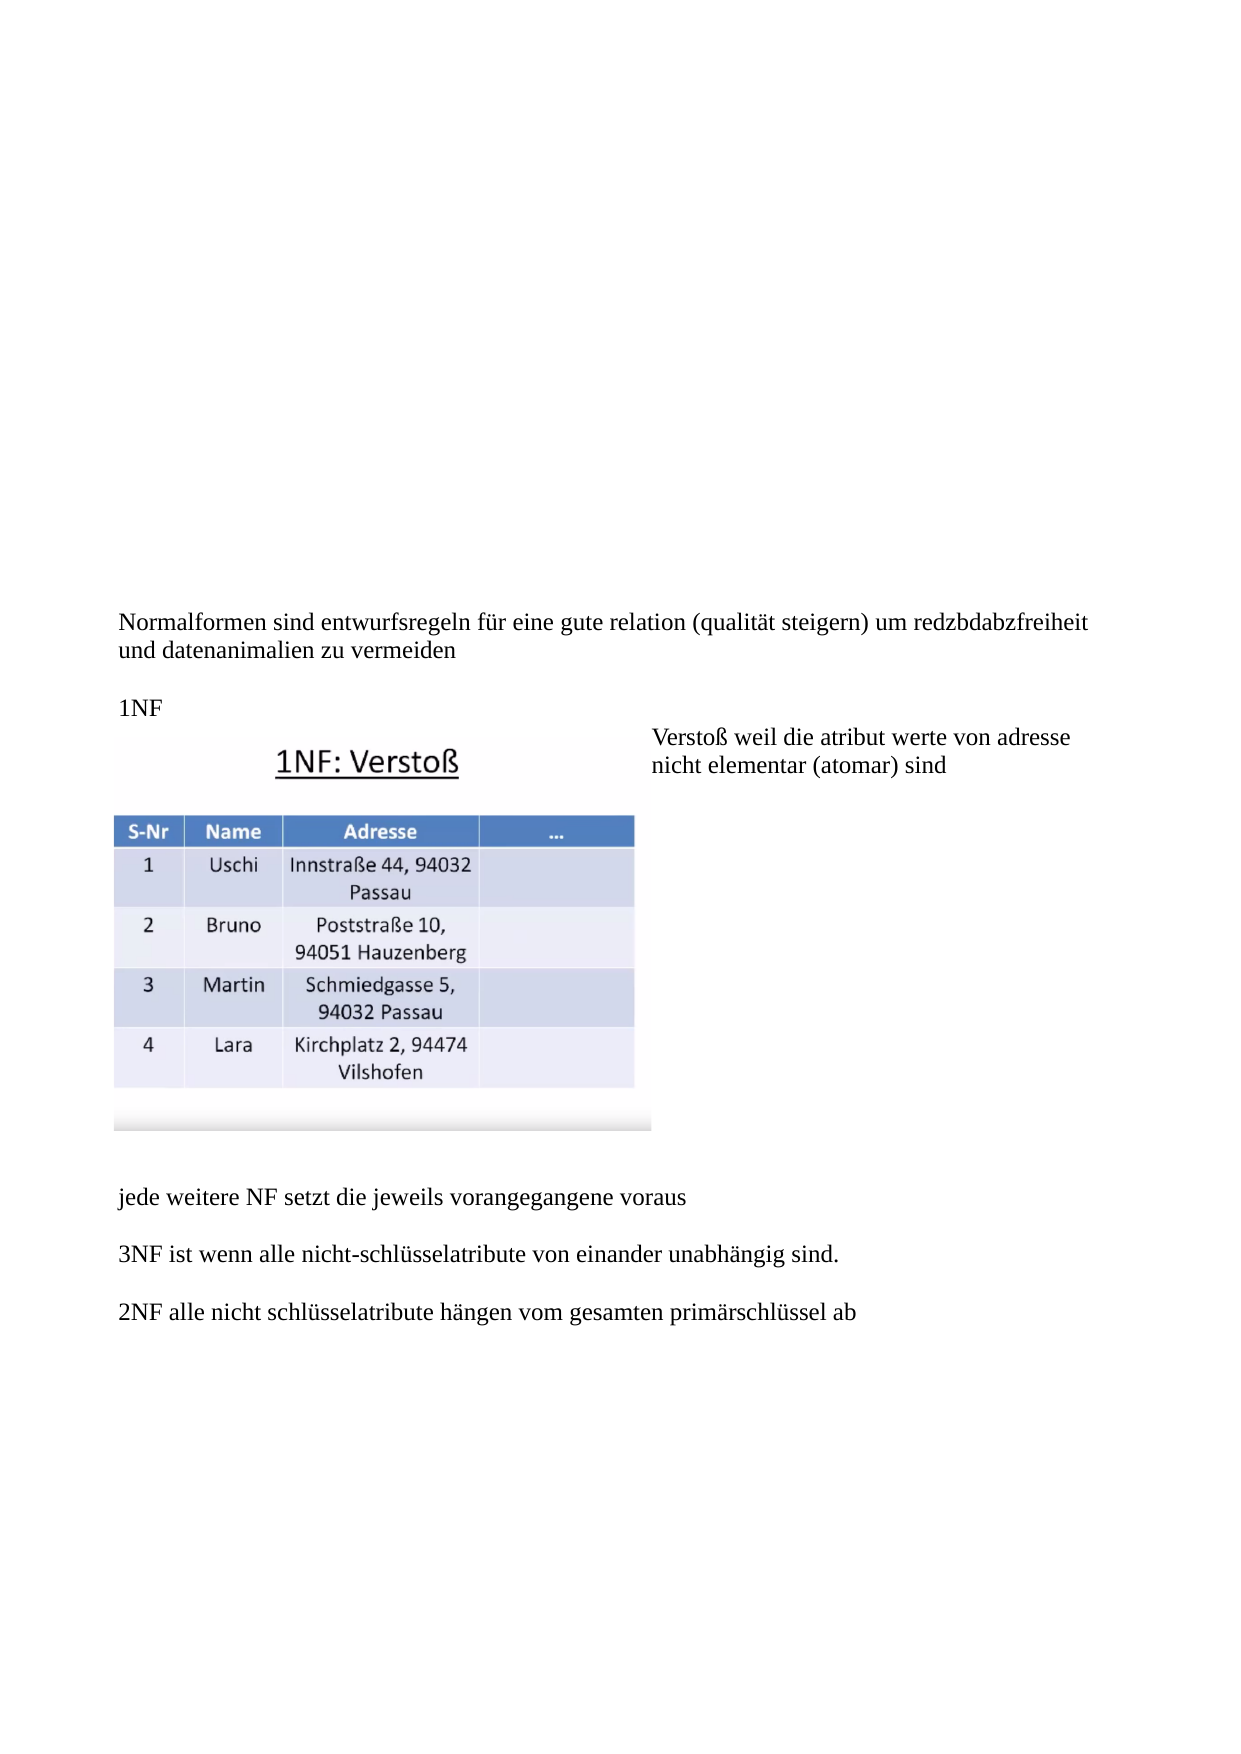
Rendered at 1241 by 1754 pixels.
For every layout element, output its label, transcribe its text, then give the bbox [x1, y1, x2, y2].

text Normalformen sind entwurfsregeln für eine gute relation (qualität steigern) um redzbdabzfreiheit und datenanimalien zu vermeiden [118, 607, 1122, 664]
text 1NF [118, 693, 1122, 722]
picture [113, 737, 652, 1131]
text 2NF alle nicht schlüsselatribute hängen vom gesamten primärschlüssel ab [118, 1297, 1122, 1326]
text Verstoß weil die atribut werte von adresse nicht elementar (atomar) sind [118, 722, 1122, 779]
text 3NF ist wenn alle nicht-schlüsselatribute von einander unabhängig sind. [118, 1239, 1122, 1268]
text jede weitere NF setzt die jeweils vorangegangene voraus [118, 1182, 1122, 1211]
